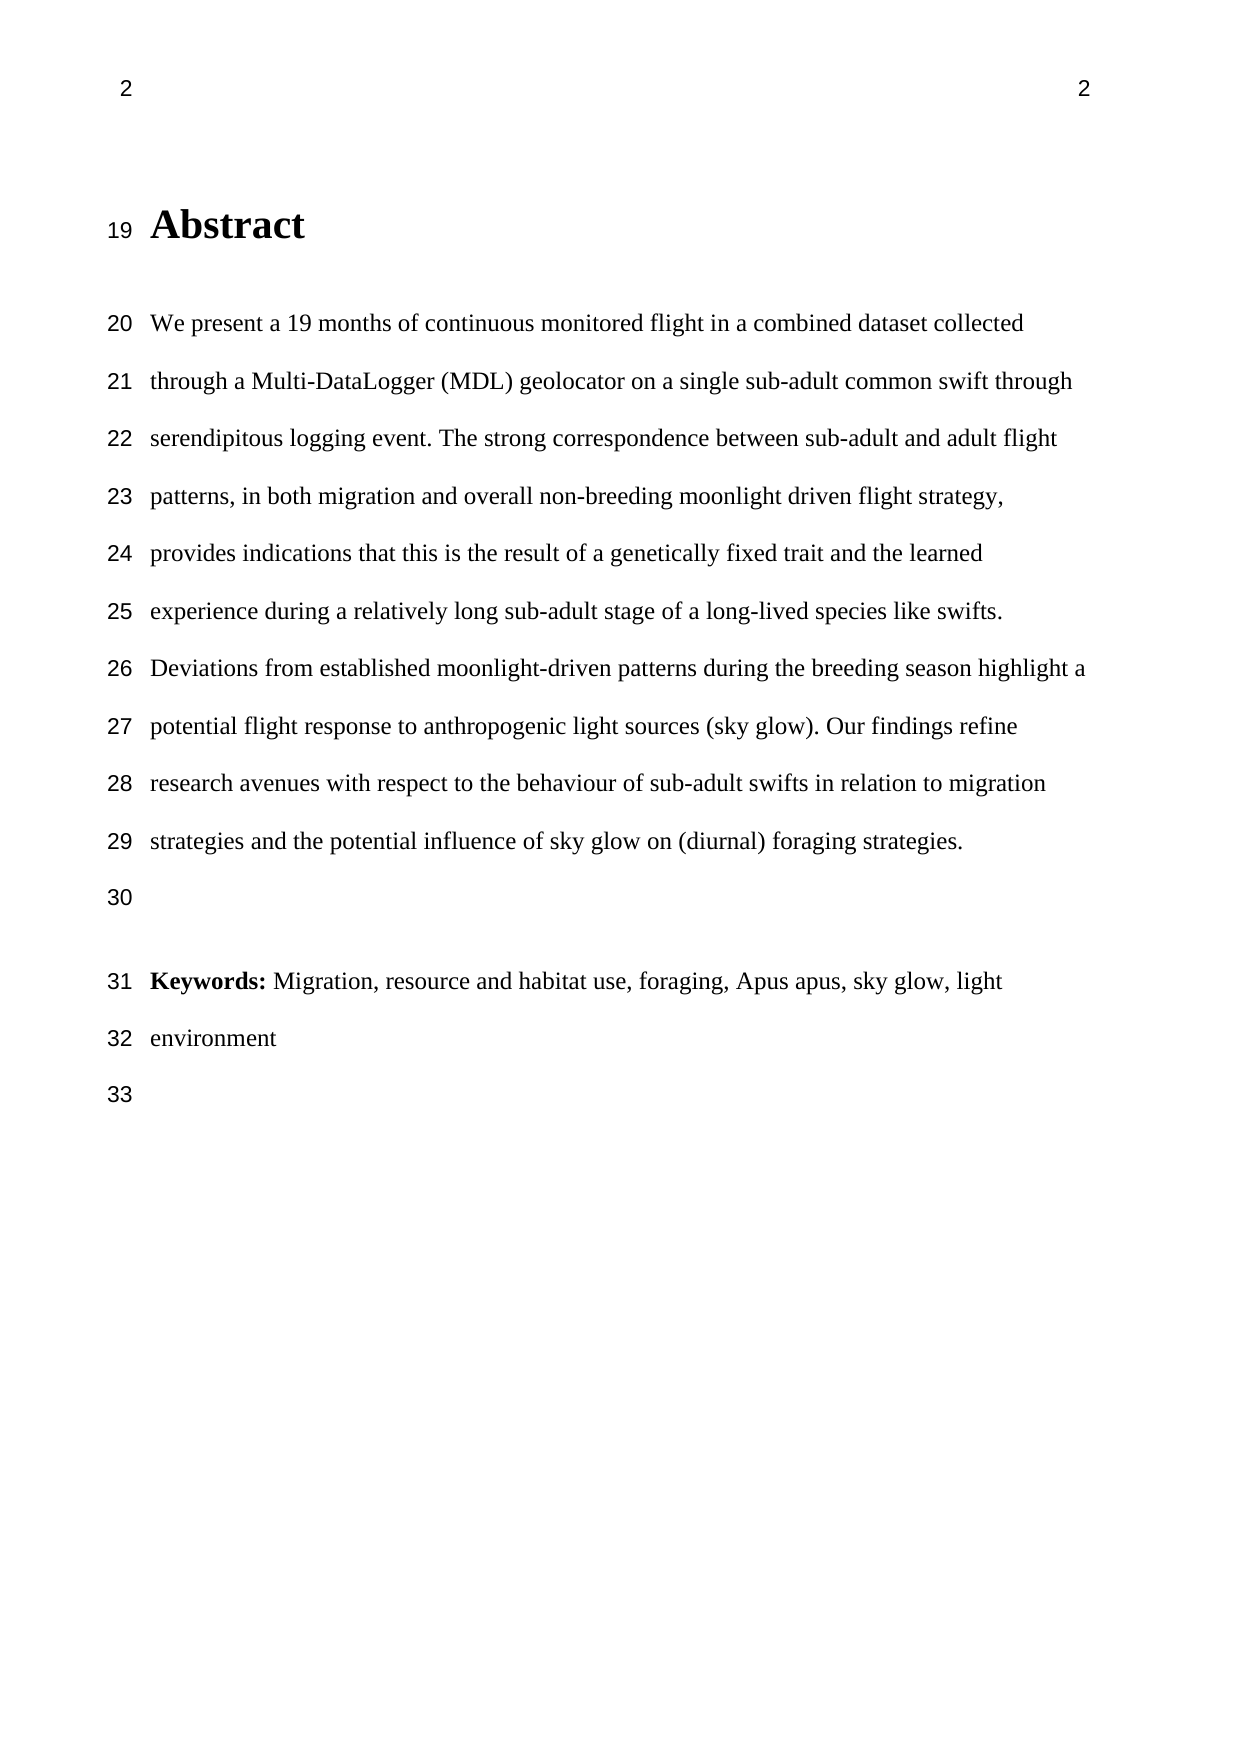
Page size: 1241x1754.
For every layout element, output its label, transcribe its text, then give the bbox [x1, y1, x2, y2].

text We present a 19 months of continuous monitored flight in a combined dataset collected through a Multi-DataLogger (MDL) geolocator on a single sub-adult common swift through serendipitous logging event. The strong correspondence between sub-adult and adult flight patterns, in both migration and overall non-breeding moonlight driven flight strategy, provides indications that this is the result of a genetically fixed trait and the learned experience during a relatively long sub-adult stage of a long-lived species like swifts. Deviations from established moonlight-driven patterns during the breeding season highlight a potential flight response to anthropogenic light sources (sky glow). Our findings refine research avenues with respect to the behaviour of sub-adult swifts in relation to migration strategies and the potential influence of sky glow on (diurnal) foraging strategies. [150, 308, 1090, 854]
subtitle Abstract [150, 200, 1090, 248]
text Keywords: Migration, resource and habitat use, foraging, Apus apus, sky glow, light environment [150, 966, 1090, 1052]
